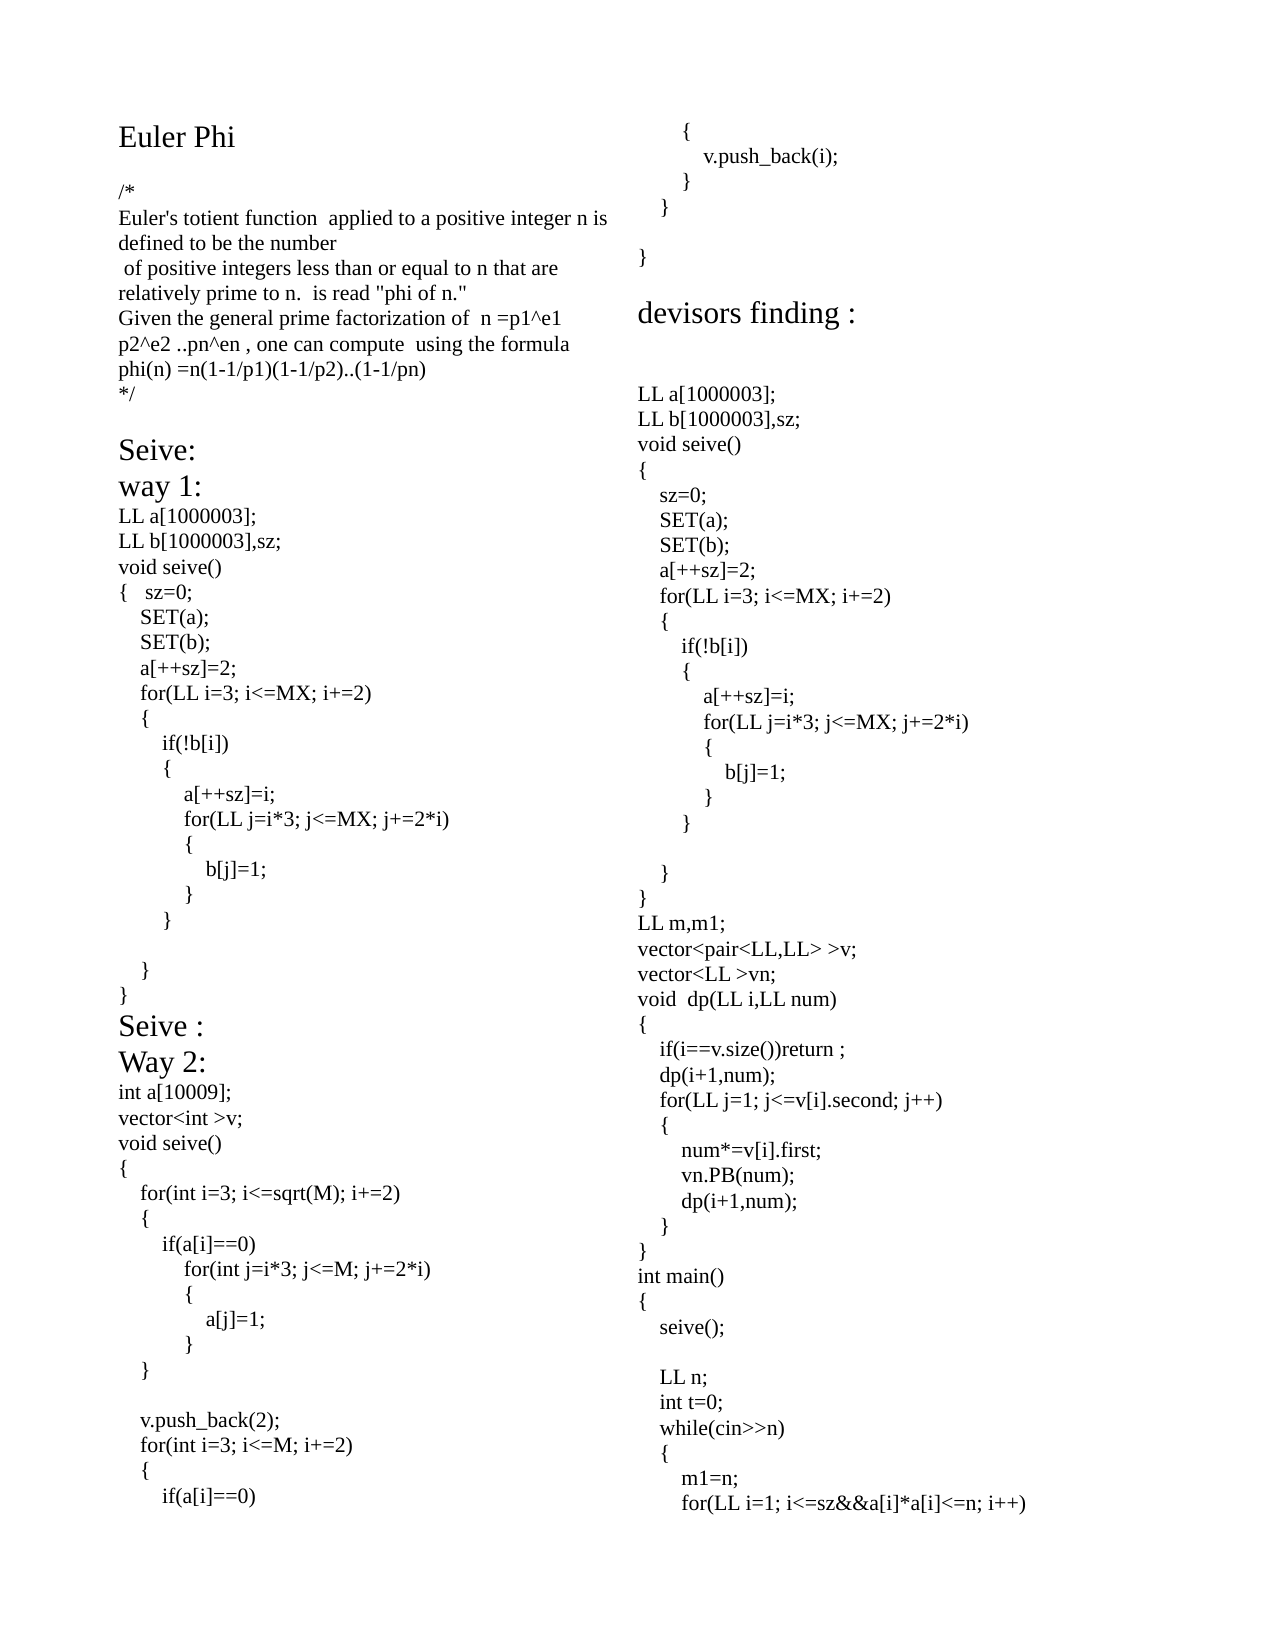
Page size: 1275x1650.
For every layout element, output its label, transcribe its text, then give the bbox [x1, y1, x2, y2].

text for(LL j=1; j<=v[i].second; j++) [637, 1087, 1157, 1112]
text SET(a); [118, 604, 637, 629]
text way 1: [118, 467, 637, 503]
text } [637, 784, 1157, 809]
text void seive() [637, 431, 1157, 457]
text Euler's totient function applied to a positive integer n is defined to be the number [118, 204, 637, 255]
text devisors finding : [637, 294, 1157, 331]
text void dp(LL i,LL num) [637, 986, 1157, 1011]
text { [637, 658, 1157, 683]
text for(LL i=3; i<=MX; i+=2) [637, 583, 1157, 608]
text v.push_back(2); [118, 1407, 637, 1432]
text of positive integers less than or equal to n that are relatively prime to n. is read "phi of n." [118, 255, 637, 305]
text b[j]=1; [637, 759, 1157, 784]
text } [118, 957, 637, 982]
text if(i==v.size())return ; [637, 1036, 1157, 1062]
text } [637, 244, 1157, 269]
text void seive() [118, 554, 637, 579]
text { [637, 1288, 1157, 1314]
text } [637, 194, 1157, 219]
text for(LL j=i*3; j<=MX; j+=2*i) [637, 709, 1157, 734]
text for(LL j=i*3; j<=MX; j+=2*i) [118, 806, 637, 831]
text sz=0; [637, 482, 1157, 507]
text for(int j=i*3; j<=M; j+=2*i) [118, 1256, 637, 1281]
text LL m,m1; [637, 910, 1157, 936]
text dp(i+1,num); [637, 1062, 1157, 1087]
text } [118, 881, 637, 907]
text { [637, 118, 1157, 143]
text int main() [637, 1263, 1157, 1288]
text if(!b[i]) [118, 730, 637, 755]
text for(LL i=1; i<=sz&&a[i]*a[i]<=n; i++) [637, 1490, 1157, 1515]
text vector<pair<LL,LL> >v; [637, 936, 1157, 961]
text if(a[i]==0) [118, 1231, 637, 1256]
text seive(); [637, 1314, 1157, 1339]
text vn.PB(num); [637, 1162, 1157, 1188]
text { [637, 608, 1157, 633]
text num*=v[i].first; [637, 1137, 1157, 1162]
text int a[10009]; [118, 1079, 637, 1104]
text LL a[1000003]; [637, 381, 1157, 406]
text void seive() [118, 1130, 637, 1155]
text LL b[1000003],sz; [118, 528, 637, 554]
text SET(a); [637, 507, 1157, 532]
text { [637, 1112, 1157, 1137]
text { [118, 1281, 637, 1306]
text Seive : [118, 1007, 637, 1043]
text for(int i=3; i<=M; i+=2) [118, 1432, 637, 1457]
text vector<LL >vn; [637, 961, 1157, 986]
text { [118, 705, 637, 730]
text Given the general prime factorization of n =p1^e1 p2^e2 ..pn^en , one can compute using the formula [118, 305, 637, 356]
text v.push_back(i); [637, 143, 1157, 168]
text } [118, 1357, 637, 1382]
text { [118, 831, 637, 856]
text dp(i+1,num); [637, 1188, 1157, 1213]
text if(a[i]==0) [118, 1483, 637, 1508]
text } [637, 1238, 1157, 1263]
text { sz=0; [118, 579, 637, 604]
text for(LL i=3; i<=MX; i+=2) [118, 680, 637, 705]
text SET(b); [637, 532, 1157, 557]
text vector<int >v; [118, 1104, 637, 1130]
text { [118, 1457, 637, 1483]
text int t=0; [637, 1389, 1157, 1414]
text a[j]=1; [118, 1306, 637, 1331]
text /* [118, 179, 637, 204]
text phi(n) =n(1-1/p1)(1-1/p2)..(1-1/pn) [118, 356, 637, 381]
text LL n; [637, 1364, 1157, 1389]
text */ [118, 381, 637, 406]
text } [637, 860, 1157, 885]
text { [637, 734, 1157, 759]
text b[j]=1; [118, 856, 637, 881]
text Euler Phi [118, 118, 637, 154]
text a[++sz]=i; [637, 683, 1157, 709]
text a[++sz]=2; [118, 654, 637, 680]
text } [637, 885, 1157, 910]
text } [118, 982, 637, 1007]
text { [118, 1155, 637, 1180]
text { [637, 1011, 1157, 1036]
text a[++sz]=2; [637, 557, 1157, 583]
text } [637, 1213, 1157, 1238]
text SET(b); [118, 629, 637, 654]
text for(int i=3; i<=sqrt(M); i+=2) [118, 1180, 637, 1205]
text a[++sz]=i; [118, 781, 637, 806]
text LL b[1000003],sz; [637, 406, 1157, 431]
text } [637, 809, 1157, 835]
text LL a[1000003]; [118, 503, 637, 528]
text if(!b[i]) [637, 633, 1157, 658]
text { [637, 457, 1157, 482]
text } [118, 1331, 637, 1357]
text Way 2: [118, 1043, 637, 1079]
text { [637, 1440, 1157, 1465]
text } [118, 907, 637, 932]
text { [118, 755, 637, 781]
text m1=n; [637, 1465, 1157, 1490]
text } [637, 168, 1157, 194]
text while(cin>>n) [637, 1414, 1157, 1440]
text { [118, 1205, 637, 1231]
text Seive: [118, 431, 637, 467]
